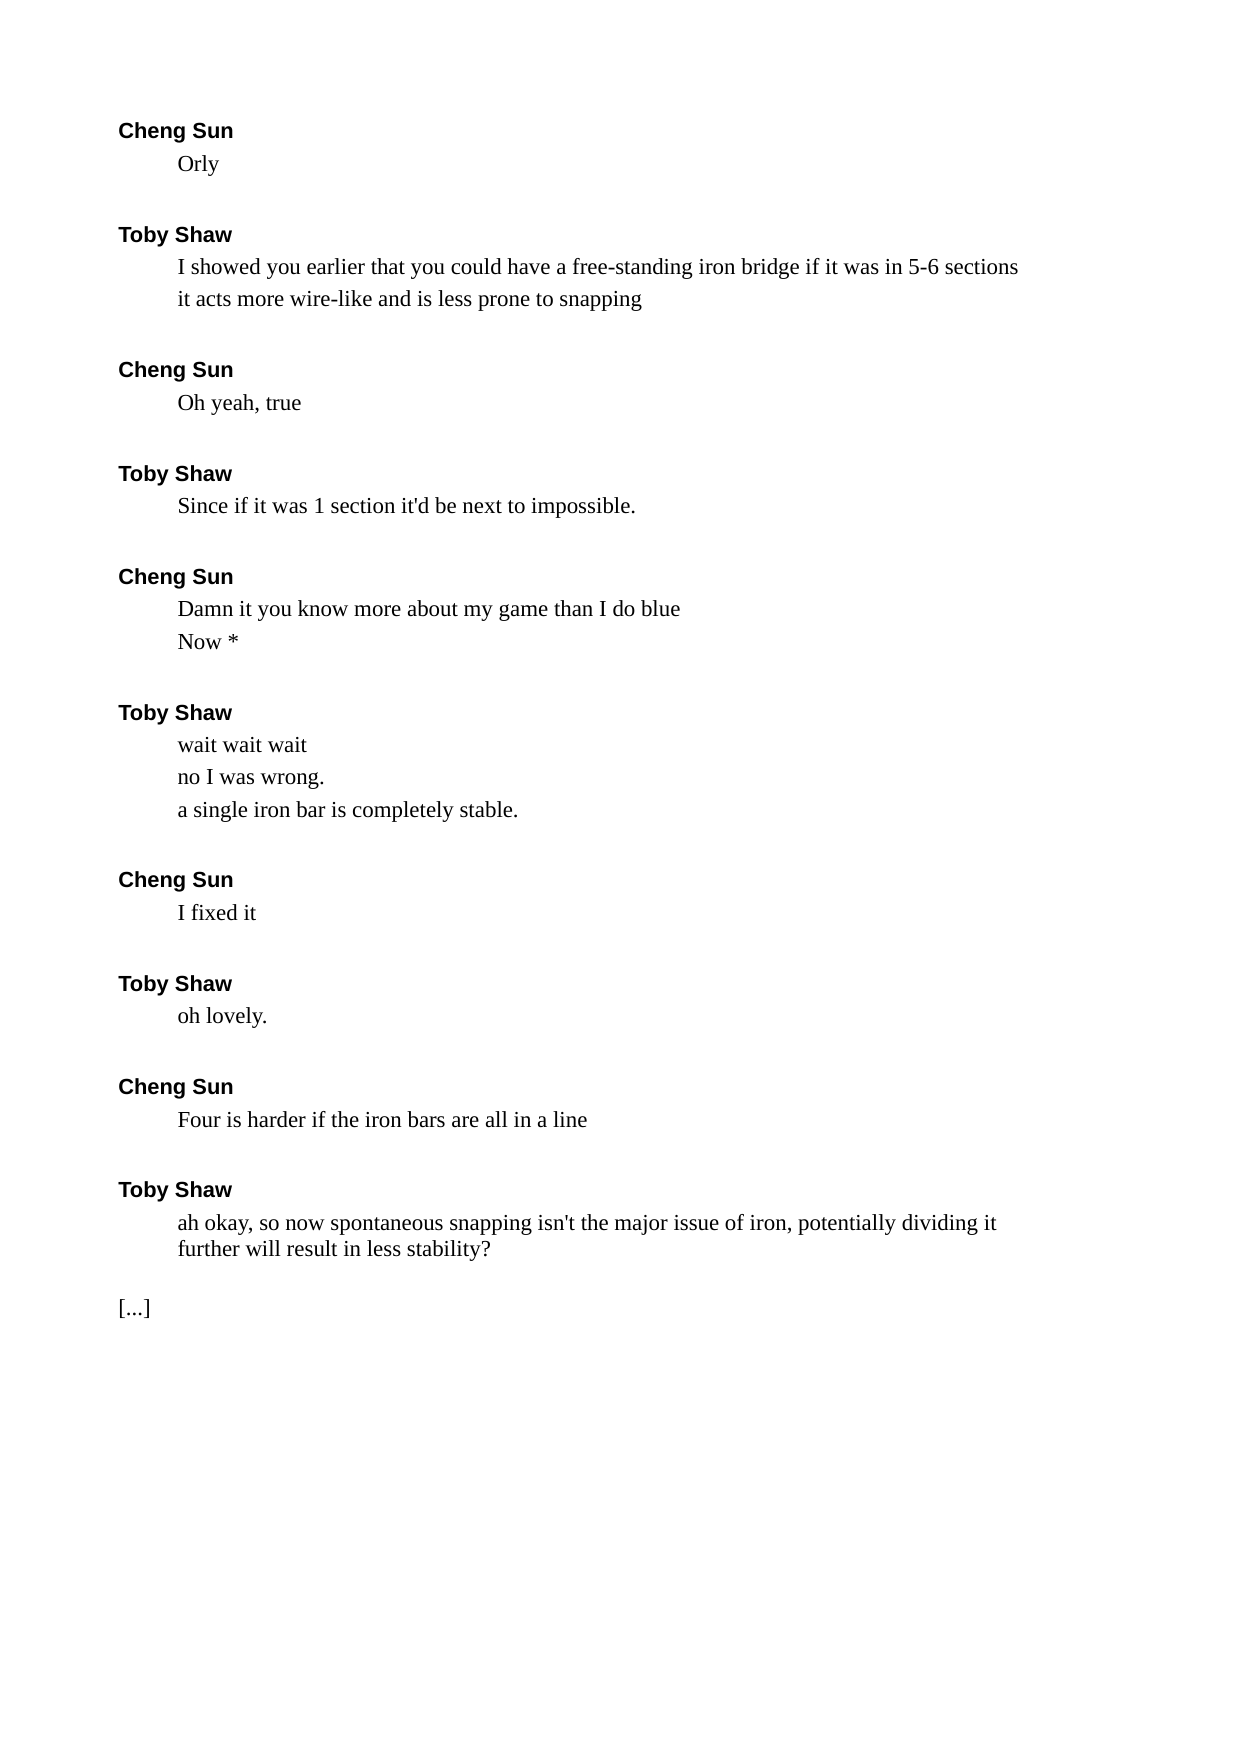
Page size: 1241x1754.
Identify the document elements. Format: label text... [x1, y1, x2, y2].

subtitle Cheng Sun [118, 867, 1122, 892]
text Now * [177, 628, 1063, 654]
text [...] [118, 1294, 1122, 1320]
subtitle Cheng Sun [118, 357, 1122, 382]
text Oh yeah, true [177, 389, 1063, 415]
text it acts more wire-like and is less prone to snapping [177, 285, 1063, 312]
subtitle Toby Shaw [118, 460, 1122, 486]
text wait wait wait [177, 731, 1063, 757]
subtitle Toby Shaw [118, 1177, 1122, 1202]
text oh lovely. [177, 1002, 1063, 1029]
text Four is harder if the iron bars are all in a line [177, 1106, 1063, 1132]
text Damn it you know more about my game than I do blue [177, 595, 1063, 622]
text a single iron bar is completely stable. [177, 796, 1063, 822]
text Since if it was 1 section it'd be next to impossible. [177, 492, 1063, 518]
text I fixed it [177, 899, 1063, 925]
subtitle Toby Shaw [118, 699, 1122, 724]
subtitle Toby Shaw [118, 221, 1122, 247]
text I showed you earlier that you could have a free-standing iron bridge if it was in 5-6 sections [177, 253, 1063, 279]
text no I was wrong. [177, 763, 1063, 790]
subtitle Cheng Sun [118, 564, 1122, 589]
text ah okay, so now spontaneous snapping isn't the major issue of iron, potentially dividing it further will result in less stability? [177, 1209, 1063, 1262]
subtitle Cheng Sun [118, 118, 1122, 143]
text Orly [177, 150, 1063, 176]
subtitle Cheng Sun [118, 1074, 1122, 1099]
subtitle Toby Shaw [118, 971, 1122, 996]
